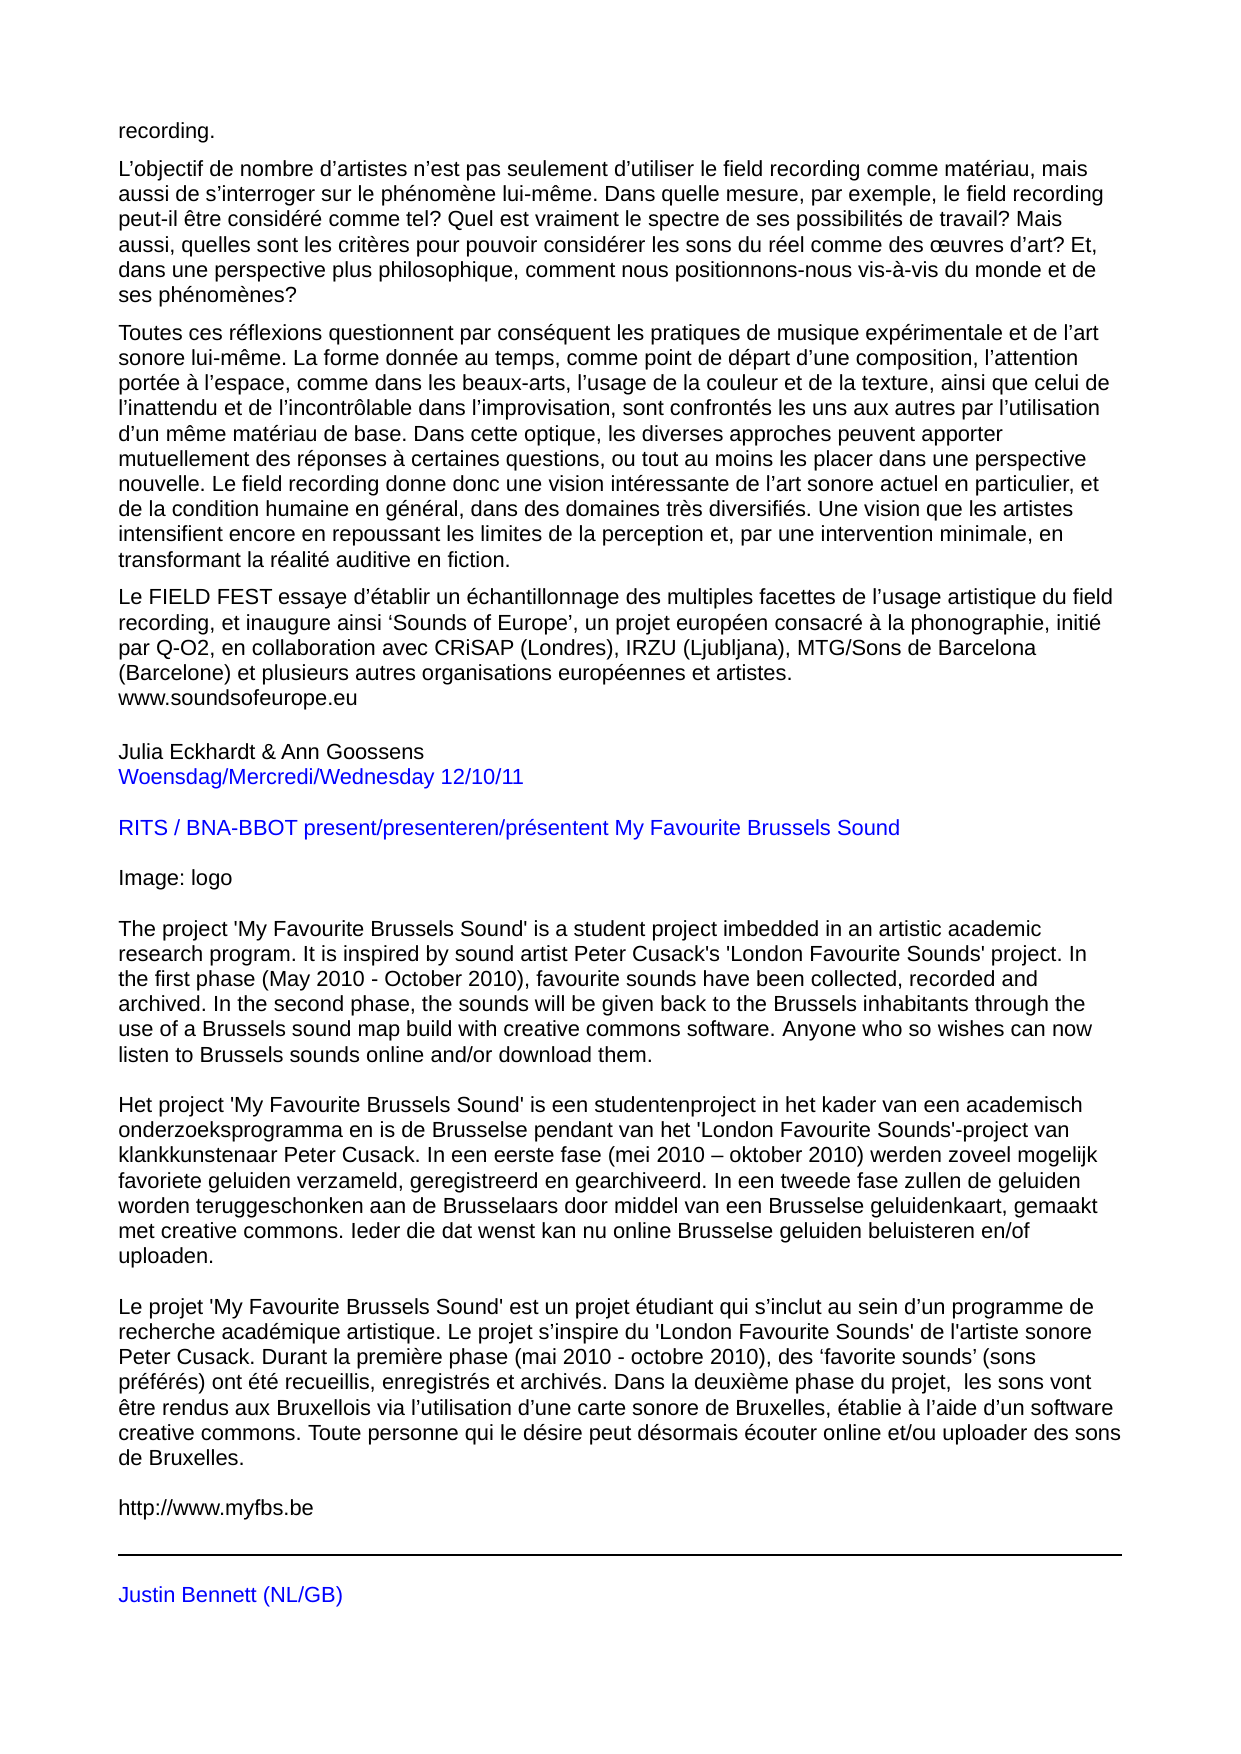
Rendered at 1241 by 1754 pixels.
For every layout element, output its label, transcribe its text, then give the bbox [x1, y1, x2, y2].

text Justin Bennett (NL/GB) [118, 1582, 1122, 1607]
text Toutes ces réflexions questionnent par conséquent les pratiques de musique expérimentale et de l’art sonore lui-même. La forme donnée au temps, comme point de départ d’une composition, l’attention portée à l’espace, comme dans les beaux-arts, l’usage de la couleur et de la texture, ainsi que celui de l’inattendu et de l’incontrôlable dans l’improvisation, sont confrontés les uns aux autres par l’utilisation d’un même matériau de base. Dans cette optique, les diverses approches peuvent apporter mutuellement des réponses à certaines questions, ou tout au moins les placer dans une perspective nouvelle. Le field recording donne donc une vision intéressante de l’art sonore actuel en particulier, et de la condition humaine en général, dans des domaines très diversifiés. Une vision que les artistes intensifient encore en repoussant les limites de la perception et, par une intervention minimale, en transformant la réalité auditive en fiction. [118, 319, 1122, 572]
text L’objectif de nombre d’artistes n’est pas seulement d’utiliser le field recording comme matériau, mais aussi de s’interroger sur le phénomène lui-même. Dans quelle mesure, par exemple, le field recording peut-il être considéré comme tel? Quel est vraiment le spectre de ses possibilités de travail? Mais aussi, quelles sont les critères pour pouvoir considérer les sons du réel comme des œuvres d’art? Et, dans une perspective plus philosophique, comment nous positionnons-nous vis-à-vis du monde et de ses phénomènes? [118, 156, 1122, 307]
text http://www.myfbs.be [118, 1495, 1122, 1520]
text The project 'My Favourite Brussels Sound' is a student project imbedded in an artistic academic research program. It is inspired by sound artist Peter Cusack's 'London Favourite Sounds' project. In the first phase (May 2010 - October 2010), favourite sounds have been collected, recorded and archived. In the second phase, the sounds will be given back to the Brussels inhabitants through the use of a Brussels sound map build with creative commons software. Anyone who so wishes can now listen to Brussels sounds online and/or download them. [118, 915, 1122, 1067]
text Le FIELD FEST essaye d’établir un échantillonnage des multiples facettes de l’usage artistique du field recording, et inaugure ainsi ‘Sounds of Europe’, un projet européen consacré à la phonographie, initié par Q-O2, en collaboration avec CRiSAP (Londres), IRZU (Ljubljana), MTG/Sons de Barcelona (Barcelone) et plusieurs autres organisations européennes et artistes. [118, 584, 1122, 685]
text www.soundsofeurope.eu [118, 685, 1122, 710]
text recording. [118, 118, 1122, 143]
text Le projet 'My Favourite Brussels Sound' est un projet étudiant qui s’inclut au sein d’un programme de recherche académique artistique. Le projet s’inspire du 'London Favourite Sounds' de l'artiste sonore Peter Cusack. Durant la première phase (mai 2010 - octobre 2010), des ‘favorite sounds’ (sons préférés) ont été recueillis, enregistrés et archivés. Dans la deuxième phase du projet, les sons vont être rendus aux Bruxellois via l’utilisation d’une carte sonore de Bruxelles, établie à l’aide d’un software creative commons. Toute personne qui le désire peut désormais écouter online et/ou uploader des sons de Bruxelles. [118, 1293, 1122, 1470]
text Woensdag/Mercredi/Wednesday 12/10/11 [118, 764, 1122, 789]
text RITS / BNA-BBOT present/presenteren/présentent My Favourite Brussels Sound [118, 814, 1122, 840]
text Julia Eckhardt & Ann Goossens [118, 739, 1122, 764]
text Het project 'My Favourite Brussels Sound' is een studentenproject in het kader van een academisch onderzoeksprogramma en is de Brusselse pendant van het 'London Favourite Sounds'-project van klankkunstenaar Peter Cusack. In een eerste fase (mei 2010 – oktober 2010) werden zoveel mogelijk favoriete geluiden verzameld, geregistreerd en gearchiveerd. In een tweede fase zullen de geluiden worden teruggeschonken aan de Brusselaars door middel van een Brusselse geluidenkaart, gemaakt met creative commons. Ieder die dat wenst kan nu online Brusselse geluiden beluisteren en/of uploaden. [118, 1092, 1122, 1268]
text Image: logo [118, 865, 1122, 890]
